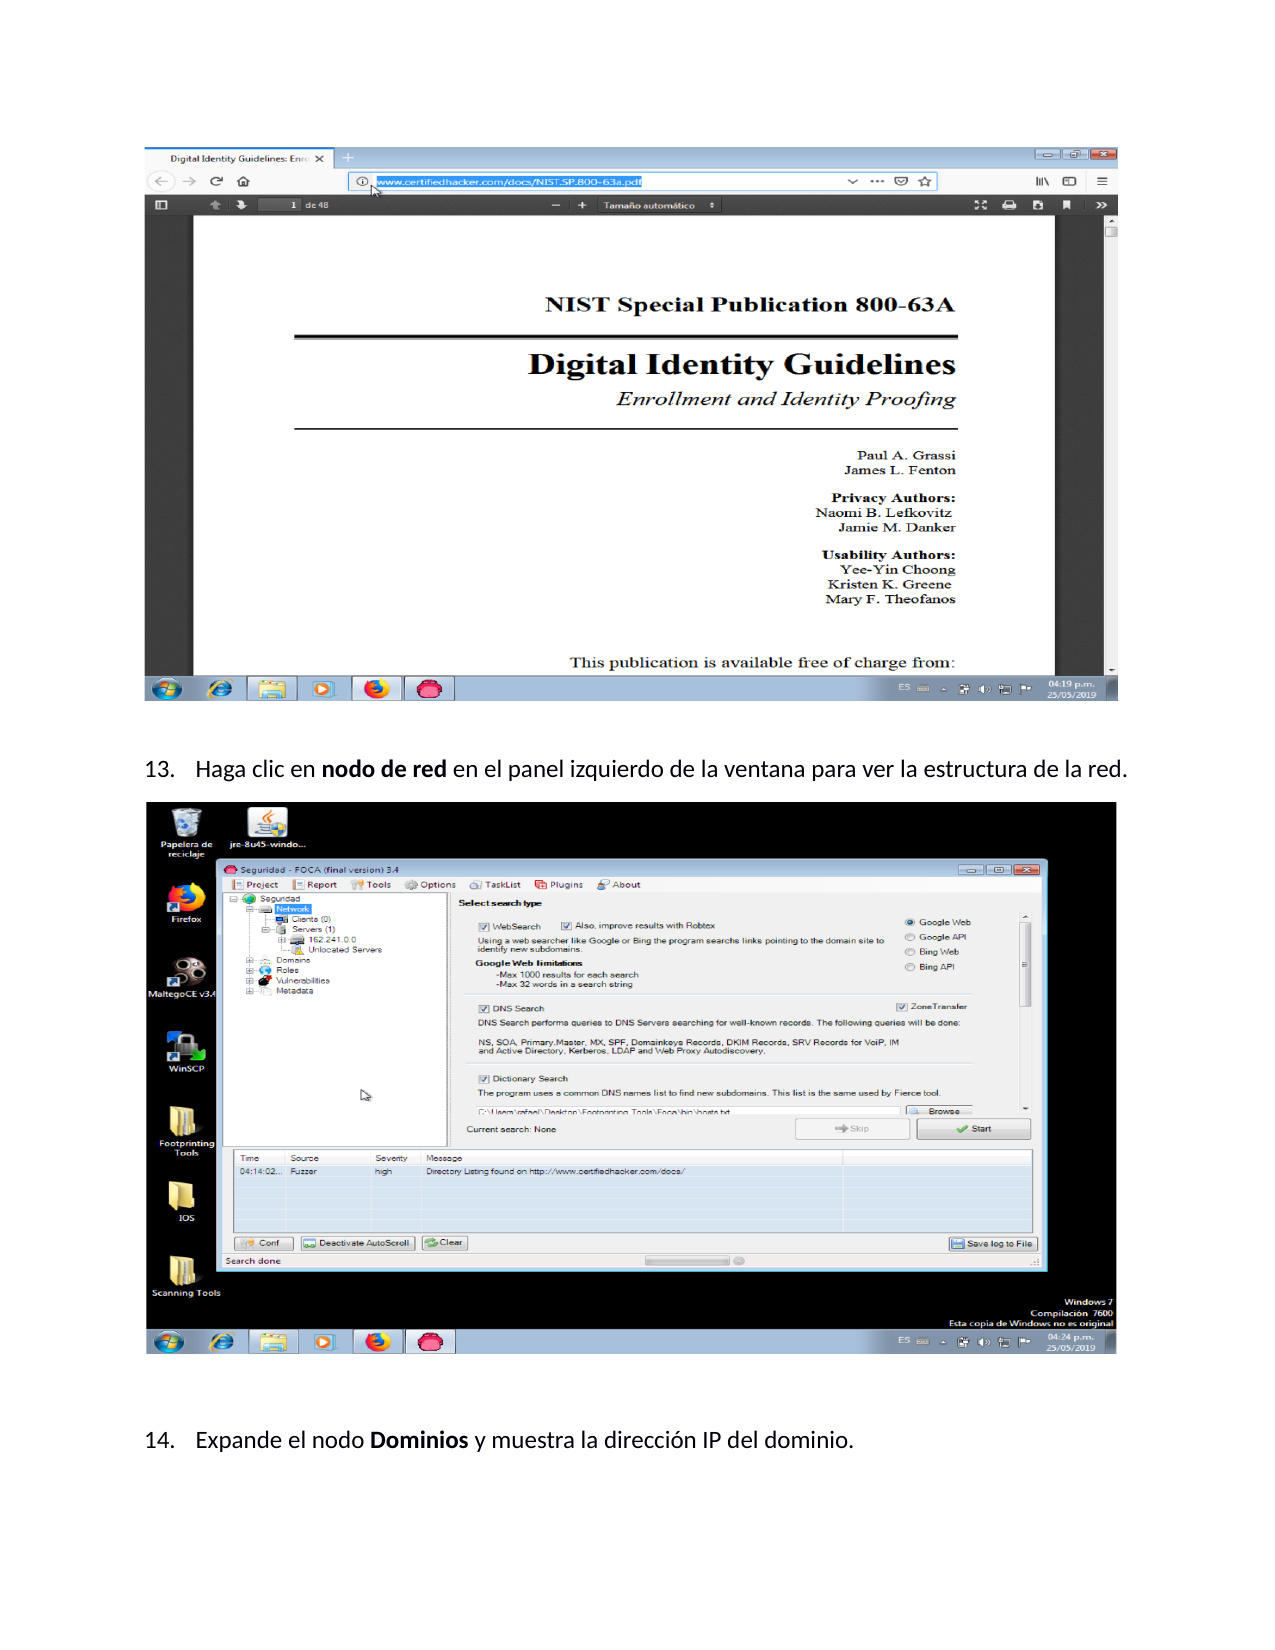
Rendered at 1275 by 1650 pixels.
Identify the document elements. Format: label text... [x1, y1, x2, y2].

picture [146, 802, 1117, 1354]
list Expande el nodo Dominios y muestra la dirección IP del dominio. [144, 1424, 1142, 1455]
list Haga clic en nodo de red en el panel izquierdo de la ventana para ver la estructura de la red. [144, 753, 1142, 783]
picture [144, 147, 1118, 701]
